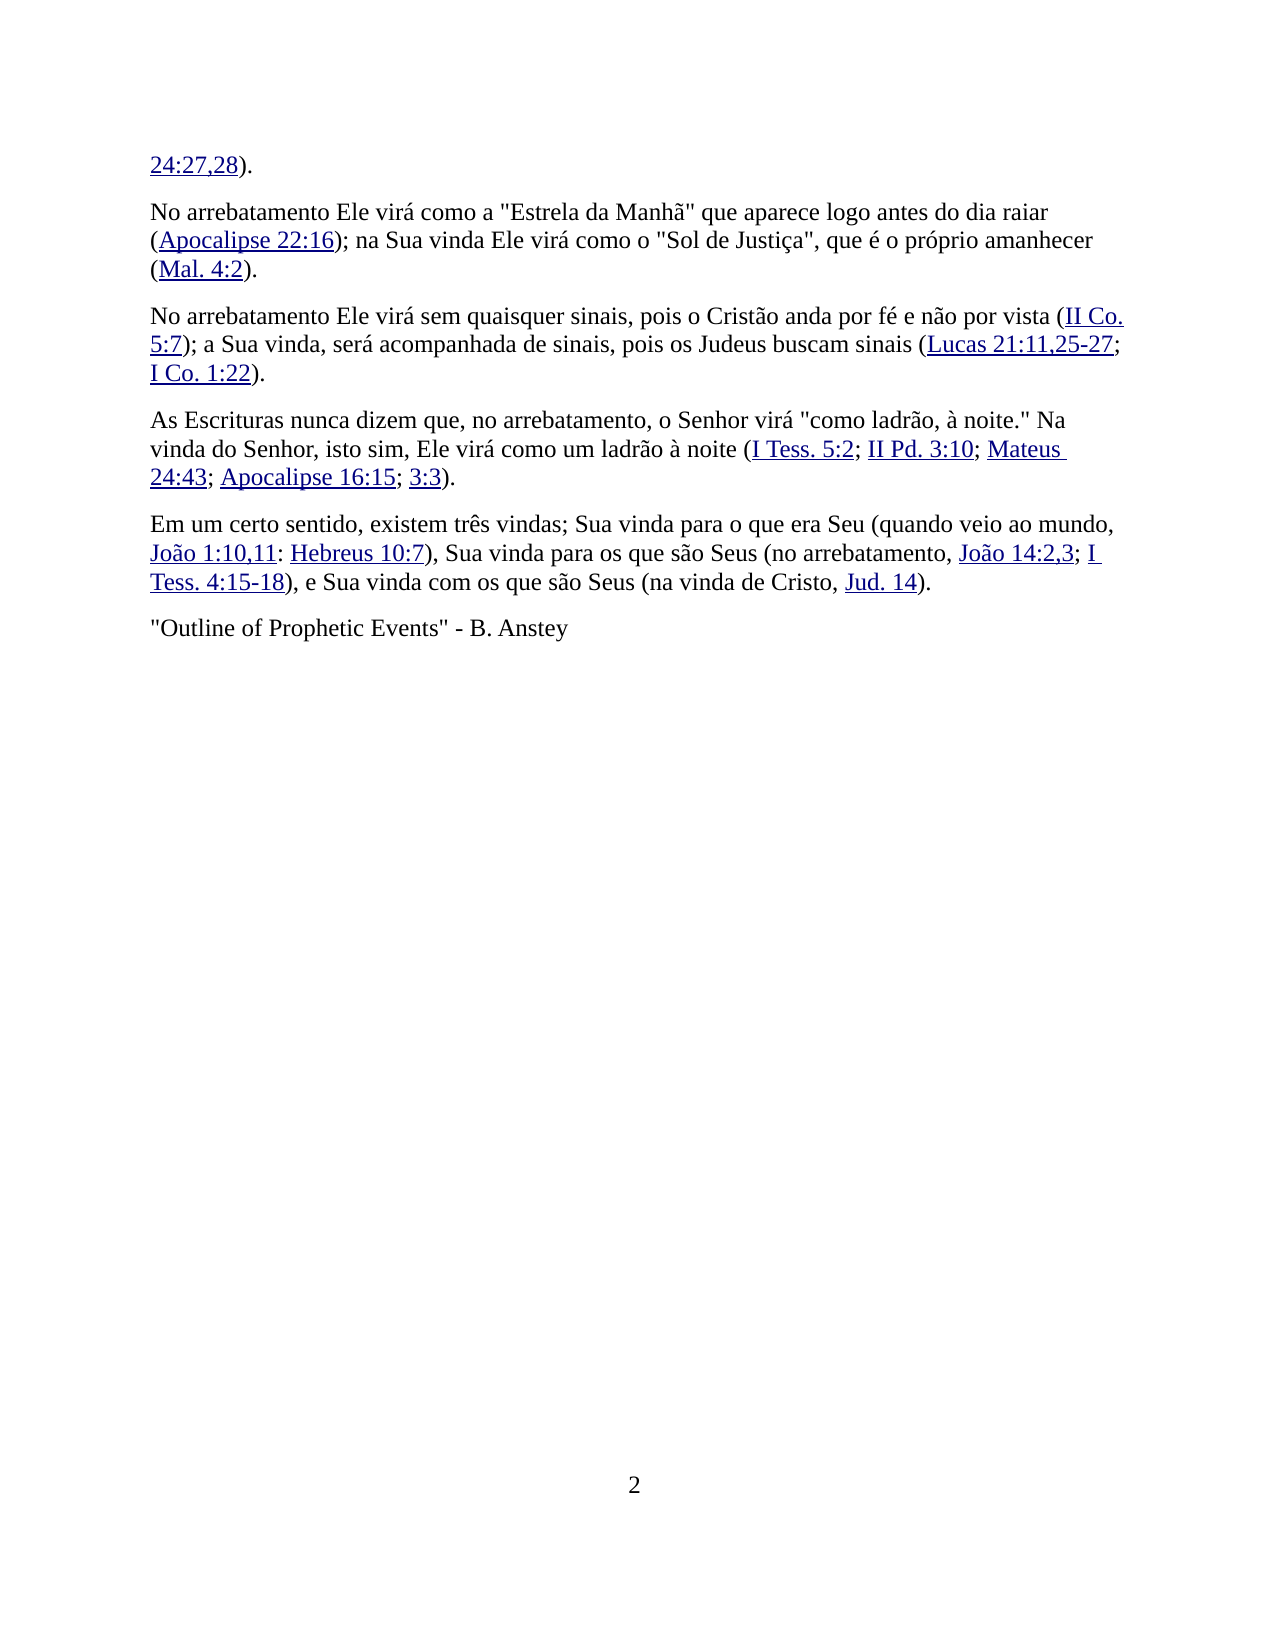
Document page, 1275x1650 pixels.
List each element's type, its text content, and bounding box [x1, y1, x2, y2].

text No arrebatamento Ele virá como a "Estrela da Manhã" que aparece logo antes do dia raiar (Apocalipse 22:16); na Sua vinda Ele virá como o "Sol de Justiça", que é o próprio amanhecer (Mal. 4:2). [150, 197, 1125, 283]
text As Escrituras nunca dizem que, no arrebatamento, o Senhor virá "como ladrão, à noite." Na vinda do Senhor, isto sim, Ele virá como um ladrão à noite (I Tess. 5:2; II Pd. 3:10; Mateus 24:43; Apocalipse 16:15; 3:3). [150, 405, 1125, 491]
text Em um certo sentido, existem três vindas; Sua vinda para o que era Seu (quando veio ao mundo, João 1:10,11: Hebreus 10:7), Sua vinda para os que são Seus (no arrebatamento, João 14:2,3; I Tess. 4:15-18), e Sua vinda com os que são Seus (na vinda de Cristo, Jud. 14). [150, 509, 1125, 595]
text "Outline of Prophetic Events" - B. Anstey [150, 613, 1125, 642]
text 24:27,28). [150, 150, 1125, 179]
text No arrebatamento Ele virá sem quaisquer sinais, pois o Cristão anda por fé e não por vista (II Co. 5:7); a Sua vinda, será acompanhada de sinais, pois os Judeus buscam sinais (Lucas 21:11,25-27; I Co. 1:22). [150, 301, 1125, 387]
